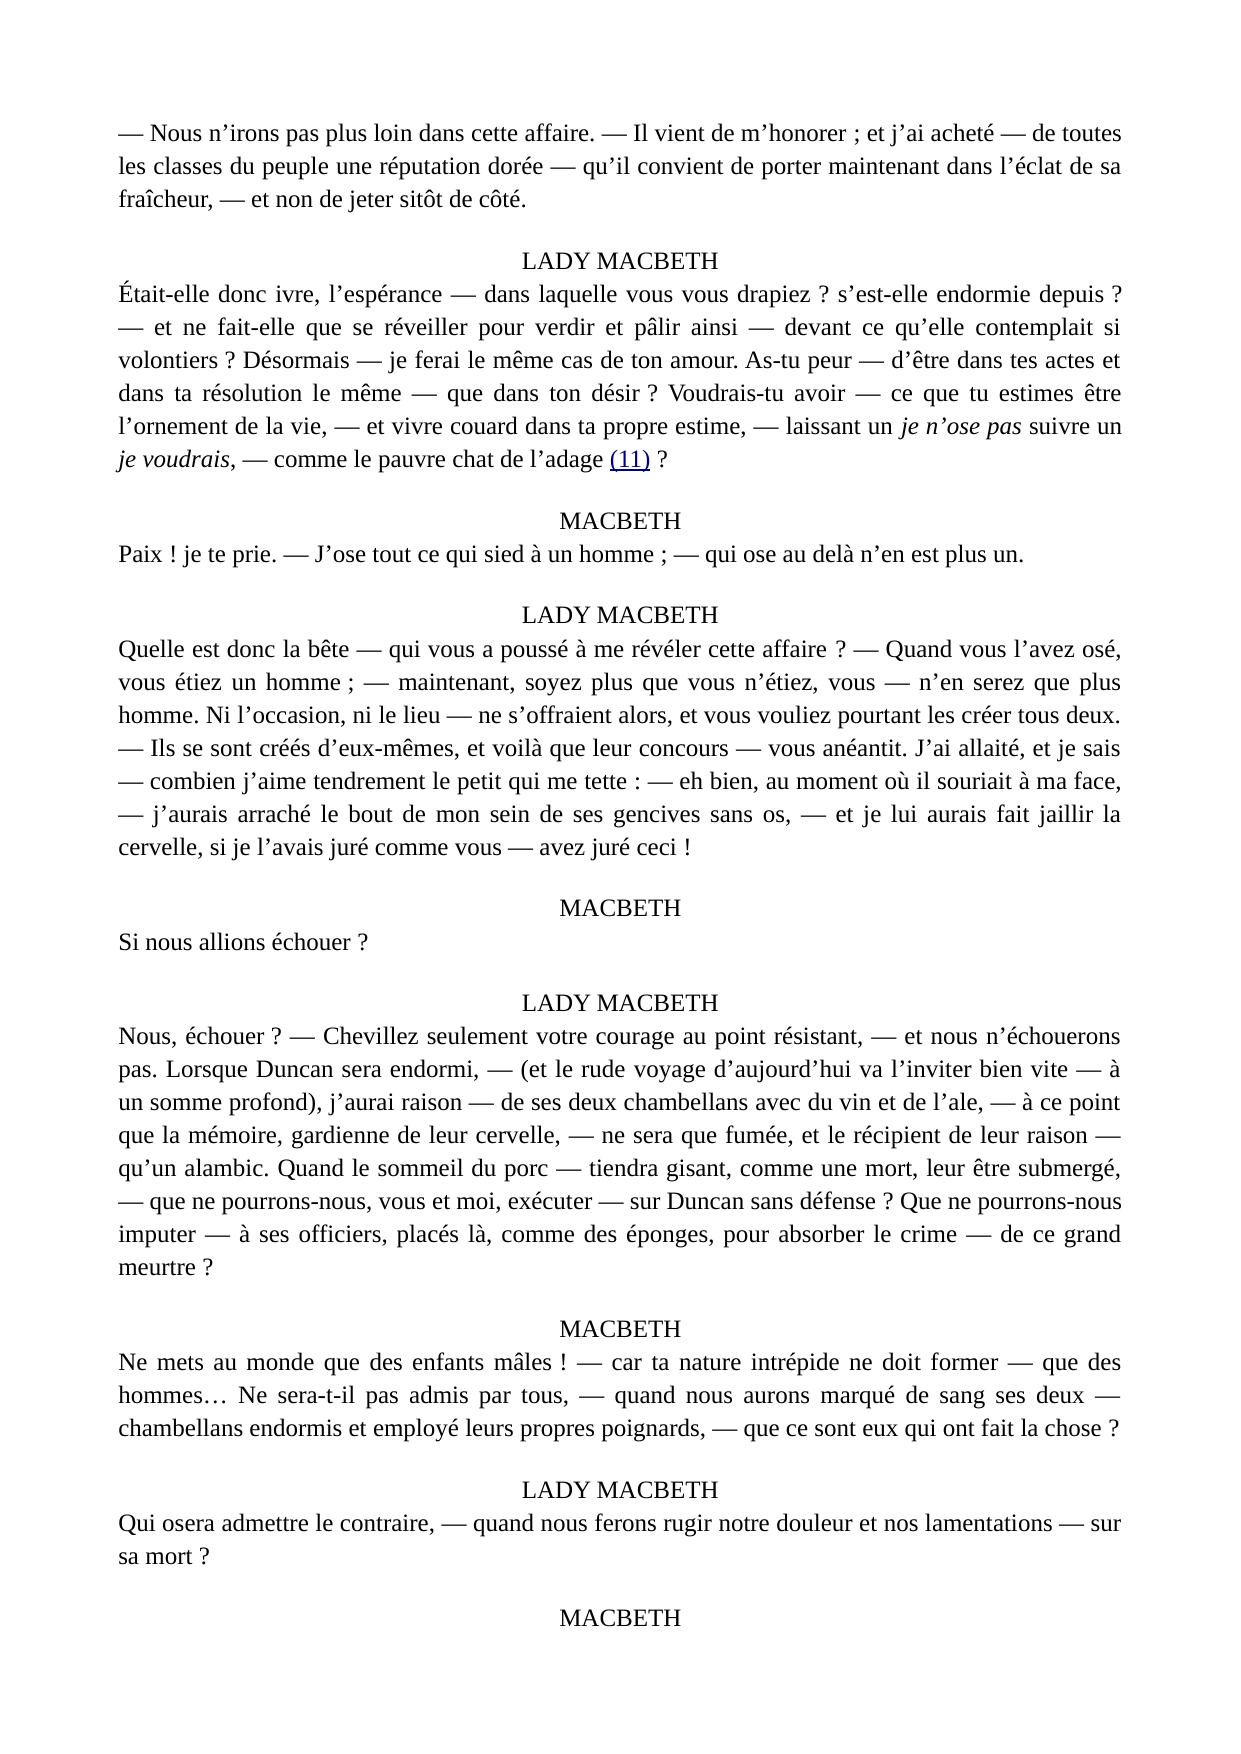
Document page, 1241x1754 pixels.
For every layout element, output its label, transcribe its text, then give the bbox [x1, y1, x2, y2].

text Nous, échouer ? — Chevillez seulement votre courage au point résistant, — et nous n’échouerons pas. Lorsque Duncan sera endormi, — (et le rude voyage d’aujourd’hui va l’inviter bien vite — à un somme profond), j’aurai raison — de ses deux chambellans avec du vin et de l’ale, — à ce point que la mémoire, gardienne de leur cervelle, — ne sera que fumée, et le récipient de leur raison — qu’un alambic. Quand le sommeil du porc — tiendra gisant, comme une mort, leur être submergé, — que ne pourrons-nous, vous et moi, exécuter — sur Duncan sans défense ? Que ne pourrons-nous imputer — à ses officiers, placés là, comme des éponges, pour absorber le crime — de ce grand meurtre ? [118, 1021, 1122, 1281]
text MACBETH [118, 1314, 1122, 1343]
text MACBETH [118, 1603, 1122, 1632]
text MACBETH [118, 506, 1122, 534]
text — Nous n’irons pas plus loin dans cette affaire. — Il vient de m’honorer ; et j’ai acheté — de toutes les classes du peuple une réputation dorée — qu’il convient de porter maintenant dans l’éclat de sa fraîcheur, — et non de jeter sitôt de côté. [118, 118, 1122, 213]
text MACBETH [118, 893, 1122, 922]
text Qui osera admettre le contraire, — quand nous ferons rugir notre douleur et nos lamentations — sur sa mort ? [118, 1508, 1122, 1570]
text LADY MACBETH [118, 1475, 1122, 1504]
text Paix ! je te prie. — J’ose tout ce qui sied à un homme ; — qui ose au delà n’en est plus un. [118, 539, 1122, 568]
text Si nous allions échouer ? [118, 927, 1122, 955]
text LADY MACBETH [118, 601, 1122, 629]
text Ne mets au monde que des enfants mâles ! — car ta nature intrépide ne doit former — que des hommes… Ne sera-t-il pas admis par tous, — quand nous aurons marqué de sang ses deux — chambellans endormis et employé leurs propres poignards, — que ce sont eux qui ont fait la chose ? [118, 1347, 1122, 1442]
text LADY MACBETH [118, 246, 1122, 275]
text LADY MACBETH [118, 988, 1122, 1017]
text Était-elle donc ivre, l’espérance — dans laquelle vous vous drapiez ? s’est-elle endormie depuis ? — et ne fait-elle que se réveiller pour verdir et pâlir ainsi — devant ce qu’elle contemplait si volontiers ? Désormais — je ferai le même cas de ton amour. As-tu peur — d’être dans tes actes et dans ta résolution le même — que dans ton désir ? Voudrais-tu avoir — ce que tu estimes être l’ornement de la vie, — et vivre couard dans ta propre estime, — laissant un je n’ose pas suivre un je voudrais, — comme le pauvre chat de l’adage (11) ? [118, 279, 1122, 473]
text Quelle est donc la bête — qui vous a poussé à me révéler cette affaire ? — Quand vous l’avez osé, vous étiez un homme ; — maintenant, soyez plus que vous n’étiez, vous — n’en serez que plus homme. Ni l’occasion, ni le lieu — ne s’offraient alors, et vous vouliez pourtant les créer tous deux. — Ils se sont créés d’eux-mêmes, et voilà que leur concours — vous anéantit. J’ai allaité, et je sais — combien j’aime tendrement le petit qui me tette : — eh bien, au moment où il souriait à ma face, — j’aurais arraché le bout de mon sein de ses gencives sans os, — et je lui aurais fait jaillir la cervelle, si je l’avais juré comme vous — avez juré ceci ! [118, 634, 1122, 861]
